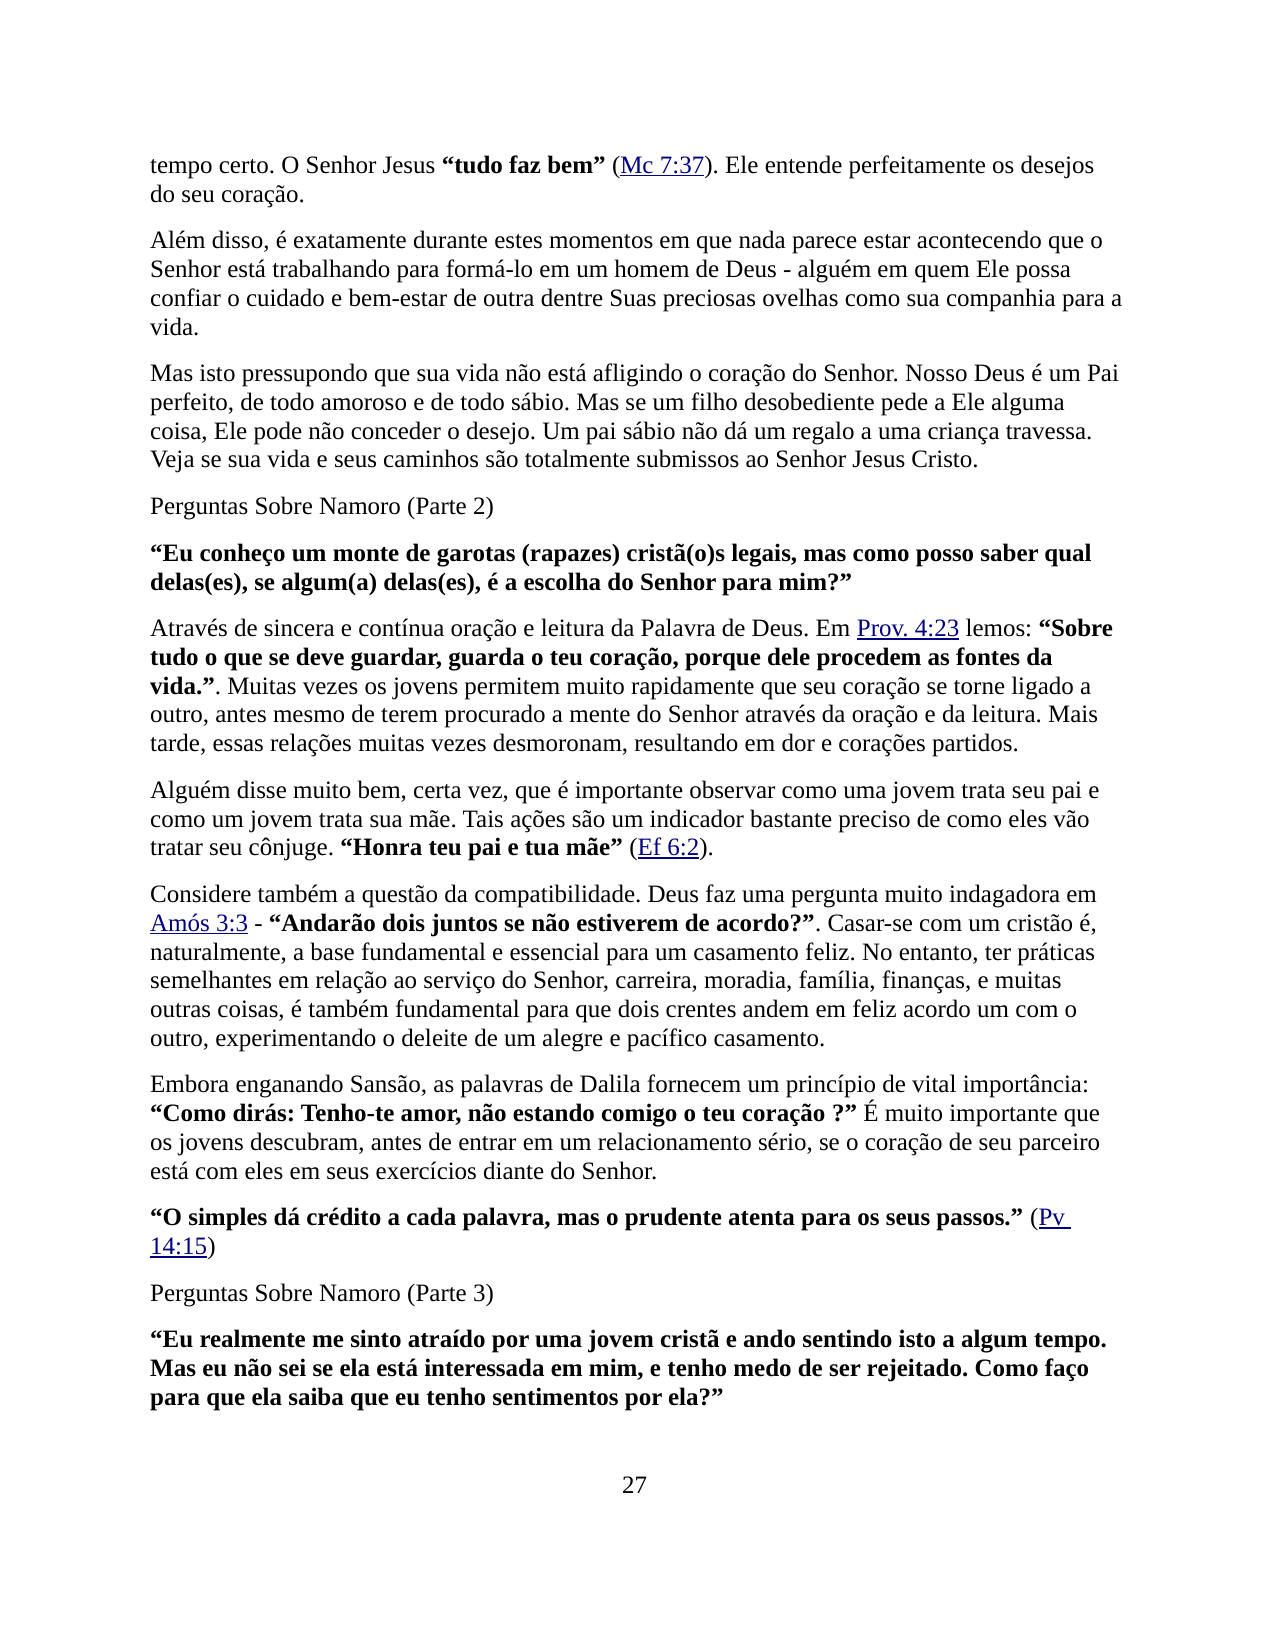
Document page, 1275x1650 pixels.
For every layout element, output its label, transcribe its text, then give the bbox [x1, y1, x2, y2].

text Perguntas Sobre Namoro (Parte 2) [150, 491, 1125, 520]
text Perguntas Sobre Namoro (Parte 3) [150, 1278, 1125, 1307]
text Considere também a questão da compatibilidade. Deus faz uma pergunta muito indagadora em Amós 3:3 - “Andarão dois juntos se não estiverem de acordo?”. Casar-se com um cristão é, naturalmente, a base fundamental e essencial para um casamento feliz. No entanto, ter práticas semelhantes em relação ao serviço do Senhor, carreira, moradia, família, finanças, e muitas outras coisas, é também fundamental para que dois crentes andem em feliz acordo um com o outro, experimentando o deleite de um alegre e pacífico casamento. [150, 879, 1125, 1052]
text Embora enganando Sansão, as palavras de Dalila fornecem um princípio de vital importância: “Como dirás: Tenho-te amor, não estando comigo o teu coração ?” É muito importante que os jovens descubram, antes de entrar em um relacionamento sério, se o coração de seu parceiro está com eles em seus exercícios diante do Senhor. [150, 1069, 1125, 1184]
text tempo certo. O Senhor Jesus “tudo faz bem” (Mc 7:37). Ele entende perfeitamente os desejos do seu coração. [150, 150, 1125, 207]
text “Eu realmente me sinto atraído por uma jovem cristã e ando sentindo isto a algum tempo. Mas eu não sei se ela está interessada em mim, e tenho medo de ser rejeitado. Como faço para que ela saiba que eu tenho sentimentos por ela?” [150, 1324, 1125, 1411]
text Através de sincera e contínua oração e leitura da Palavra de Deus. Em Prov. 4:23 lemos: “Sobre tudo o que se deve guardar, guarda o teu coração, porque dele procedem as fontes da vida.”. Muitas vezes os jovens permitem muito rapidamente que seu coração se torne ligado a outro, antes mesmo de terem procurado a mente do Senhor através da oração e da leitura. Mais tarde, essas relações muitas vezes desmoronam, resultando em dor e corações partidos. [150, 613, 1125, 757]
text “Eu conheço um monte de garotas (rapazes) cristã(o)s legais, mas como posso saber qual delas(es), se algum(a) delas(es), é a escolha do Senhor para mim?” [150, 538, 1125, 595]
text Além disso, é exatamente durante estes momentos em que nada parece estar acontecendo que o Senhor está trabalhando para formá-lo em um homem de Deus - alguém em quem Ele possa confiar o cuidado e bem-estar de outra dentre Suas preciosas ovelhas como sua companhia para a vida. [150, 225, 1125, 340]
text Alguém disse muito bem, certa vez, que é importante observar como uma jovem trata seu pai e como um jovem trata sua mãe. Tais ações são um indicador bastante preciso de como eles vão tratar seu cônjuge. “Honra teu pai e tua mãe” (Ef 6:2). [150, 775, 1125, 861]
text Mas isto pressupondo que sua vida não está afligindo o coração do Senhor. Nosso Deus é um Pai perfeito, de todo amoroso e de todo sábio. Mas se um filho desobediente pede a Ele alguma coisa, Ele pode não conceder o desejo. Um pai sábio não dá um regalo a uma criança travessa. Veja se sua vida e seus caminhos são totalmente submissos ao Senhor Jesus Cristo. [150, 358, 1125, 473]
text “O simples dá crédito a cada palavra, mas o prudente atenta para os seus passos.” (Pv 14:15) [150, 1202, 1125, 1260]
